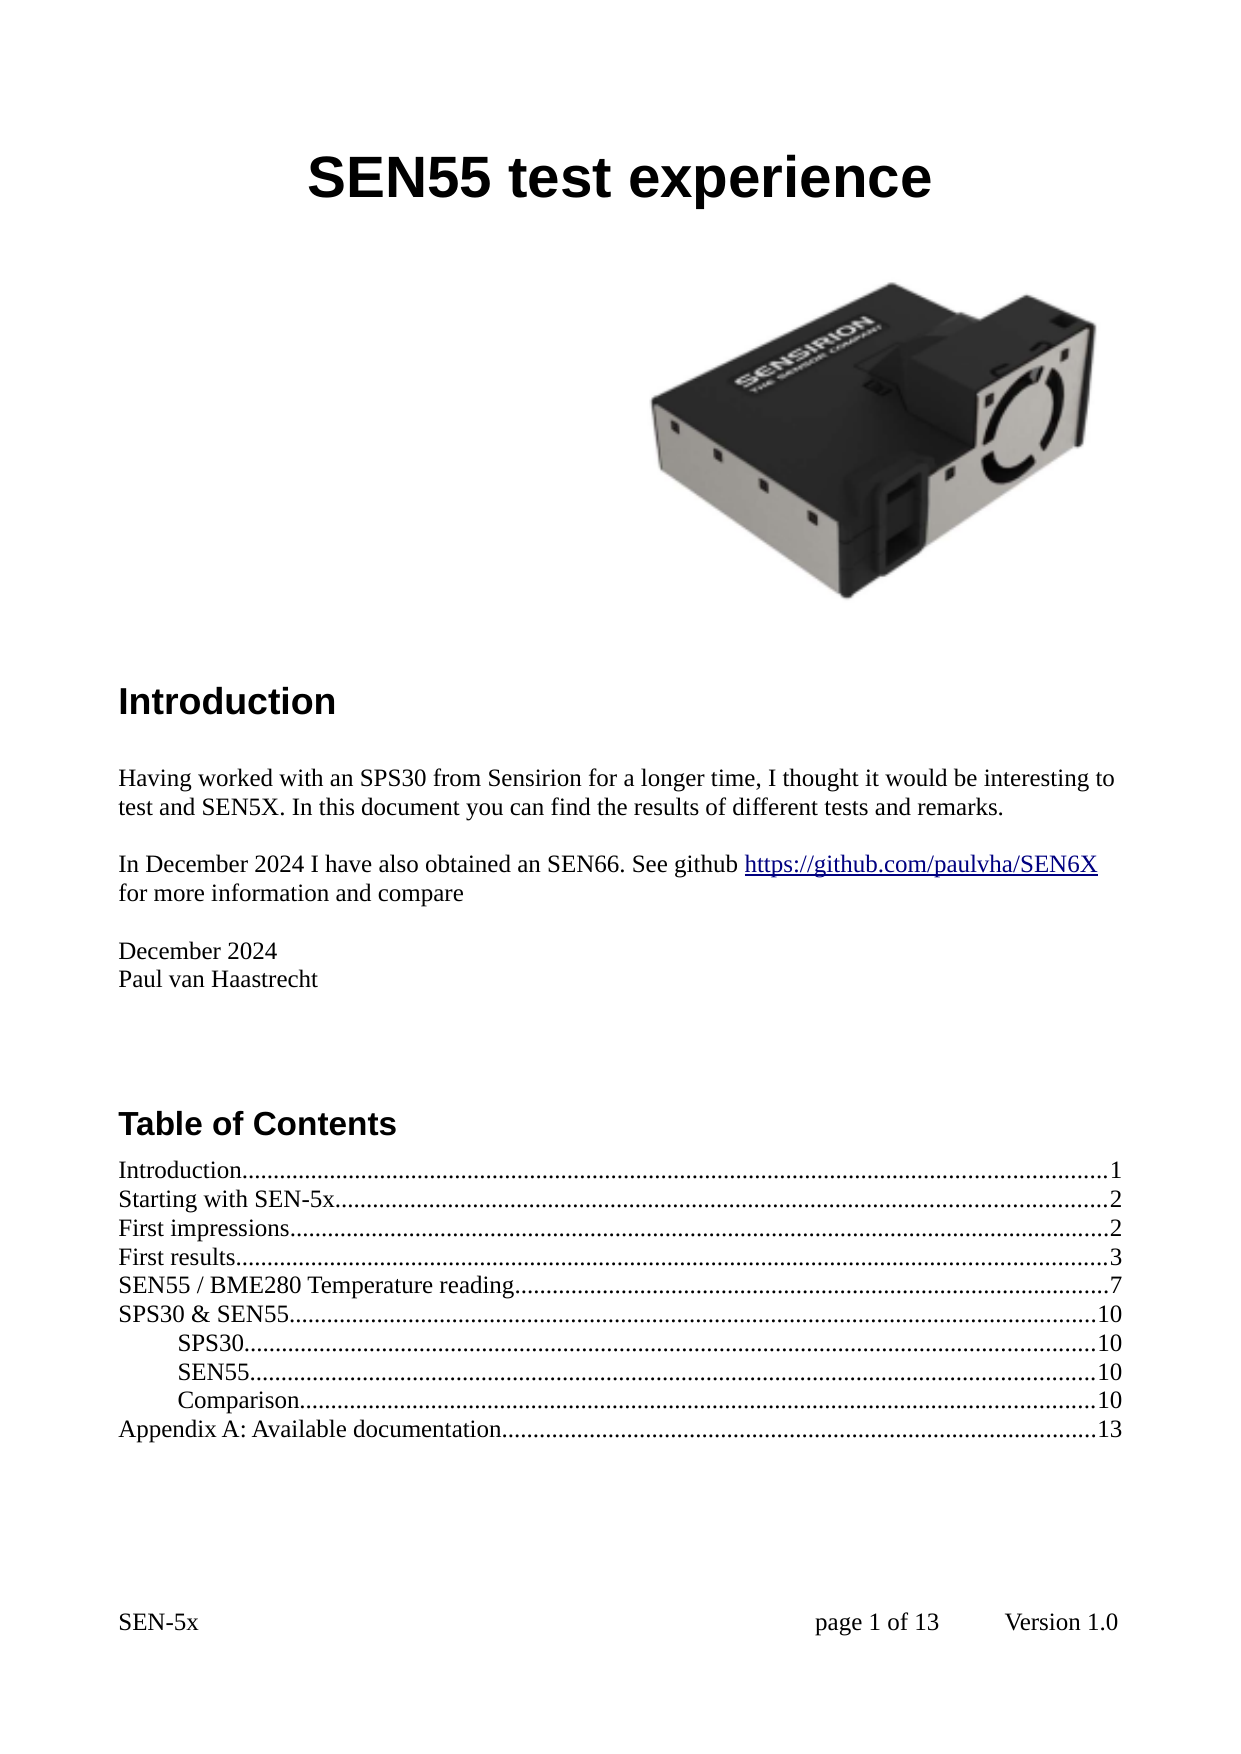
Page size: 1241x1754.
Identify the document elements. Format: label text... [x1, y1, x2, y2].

text In December 2024 I have also obtained an SEN66. See github https://github.com/paulvha/SEN6X for more information and compare [118, 849, 1122, 907]
text First results 3 [118, 1242, 1122, 1270]
text SPS30 & SEN55 10 [118, 1299, 1122, 1328]
text SEN55 / BME280 Temperature reading 7 [118, 1270, 1122, 1299]
text Starting with SEN-5x 2 [118, 1184, 1122, 1213]
text Introduction 1 [118, 1155, 1122, 1184]
text Having worked with an SPS30 from Sensirion for a longer time, I thought it would be interesting to test and SEN5X. In this document you can find the results of different tests and remarks. [118, 763, 1122, 821]
text Paul van Haastrecht [118, 964, 1122, 993]
text First impressions 2 [118, 1213, 1122, 1242]
text SPS30 10 [177, 1328, 1122, 1357]
picture [576, 230, 1158, 626]
text SEN55 10 [177, 1357, 1122, 1385]
title SEN55 test experience [118, 143, 1122, 210]
subtitle Table of Contents [118, 1104, 1122, 1143]
text Comparison 10 [177, 1385, 1122, 1414]
text December 2024 [118, 936, 1122, 964]
text Appendix A: Available documentation 13 [118, 1414, 1122, 1443]
subtitle Introduction [118, 679, 1122, 722]
